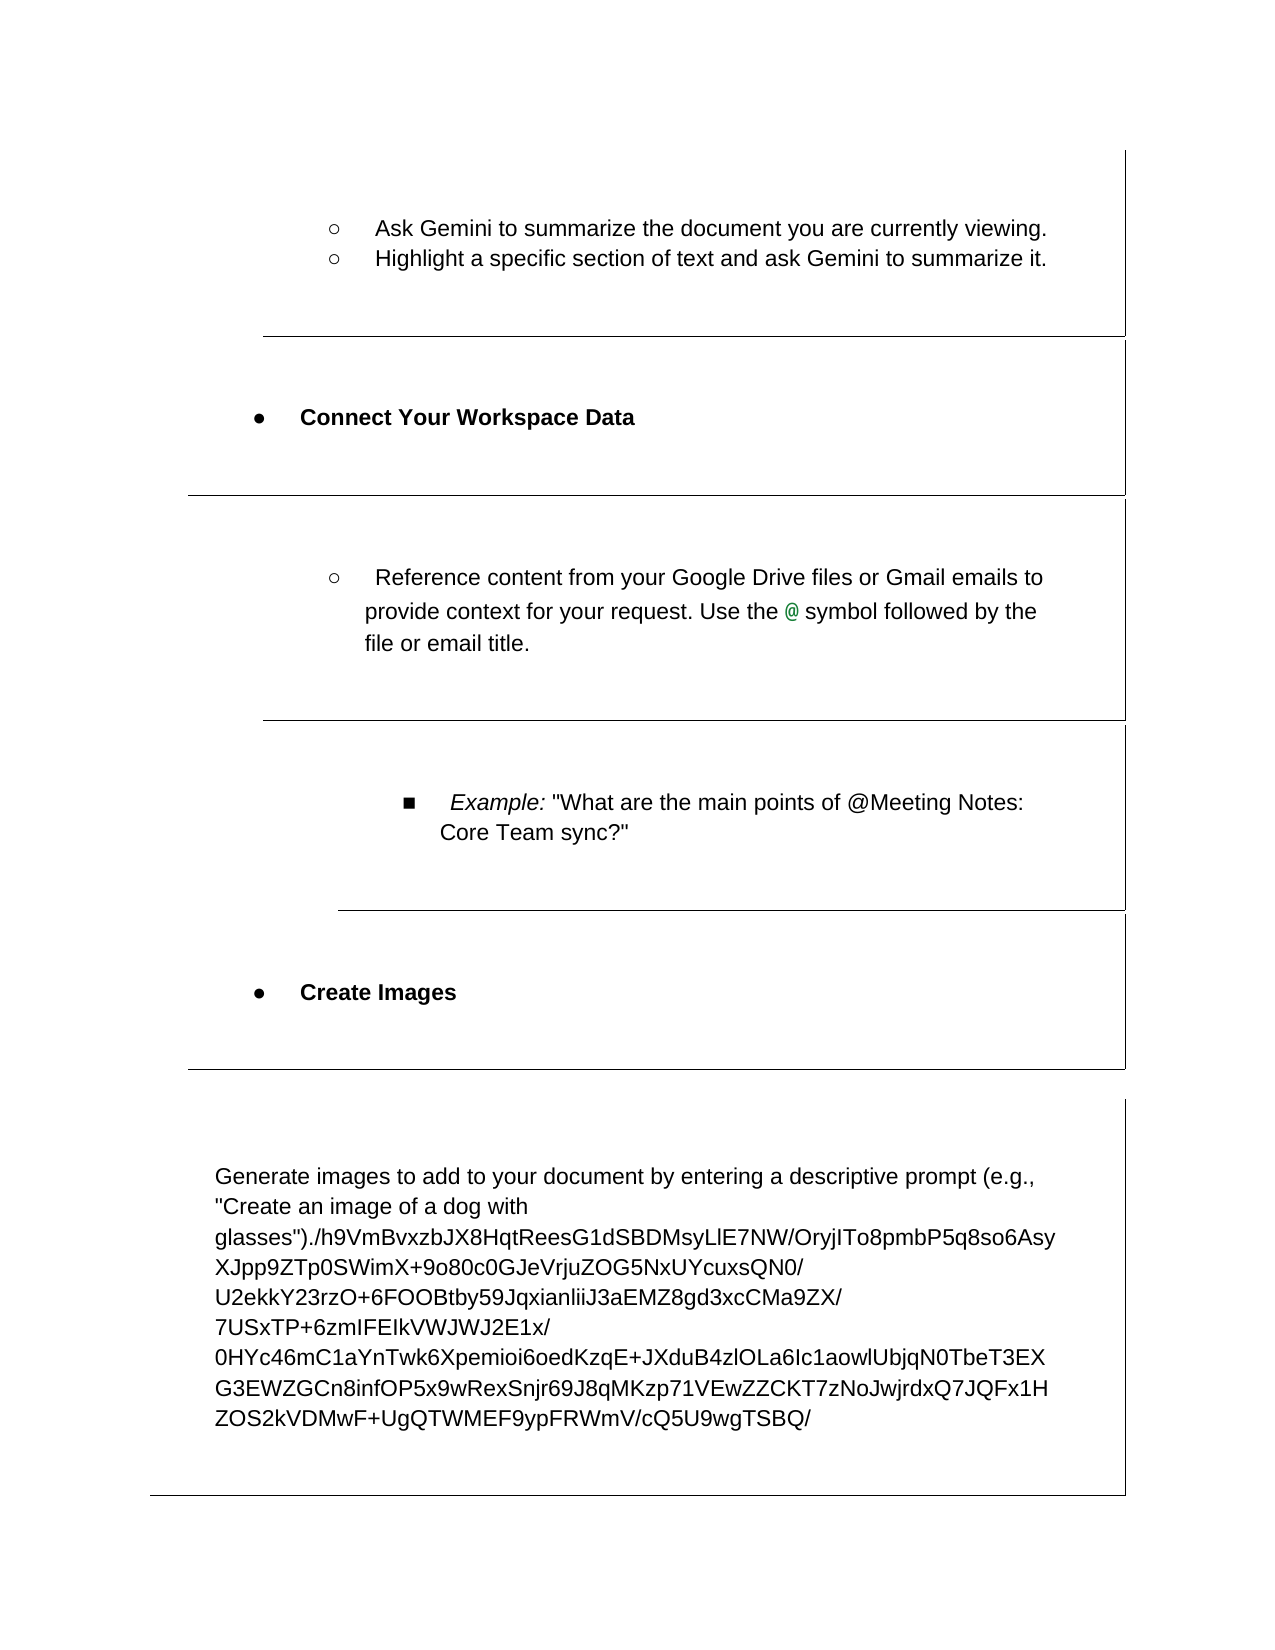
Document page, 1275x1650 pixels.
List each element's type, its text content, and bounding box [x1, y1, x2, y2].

list Ask Gemini to summarize the document you are currently viewing. [262, 150, 1125, 180]
list Connect Your Workspace Data [187, 339, 1125, 495]
list Highlight a specific section of text and ask Gemini to summarize it. [262, 180, 1125, 336]
list Example: "What are the main points of @Meeting Notes: Core Team sync?" [337, 724, 1125, 910]
text Generate images to add to your document by entering a descriptive prompt (e.g., "Create an image of a dog with glasses")./h9VmBvxzbJX8HqtReesG1dSBDMsyLlE7NW/OryjITo8pmbP5q8so6AsyXJpp9ZTp0SWimX+9o80c0GJeVrjuZOG5NxUYcuxsQN0/U2ekkY23rzO+6FOOBtby59JqxianliiJ3aEMZ8gd3xcCMa9ZX/7USxTP+6zmIFEIkVWJWJ2E1x/0HYc46mC1aYnTwk6Xpemioi6oedKzqE+JXduB4zlOLa6Ic1aowlUbjqN0TbeT3EXG3EWZGCn8infOP5x9wRexSnjr69J8qMKzp71VEwZZCKT7zNoJwjrdxQ7JQFx1HZOS2kVDMwF+UgQTWMEF9ypFRWmV/cQ5U9wgTSBQ/ [150, 1098, 1125, 1495]
list Create Images [187, 914, 1125, 1069]
list Reference content from your Google Drive files or Gmail emails to provide context for your request. Use the @ symbol followed by the file or email title. [262, 499, 1125, 721]
